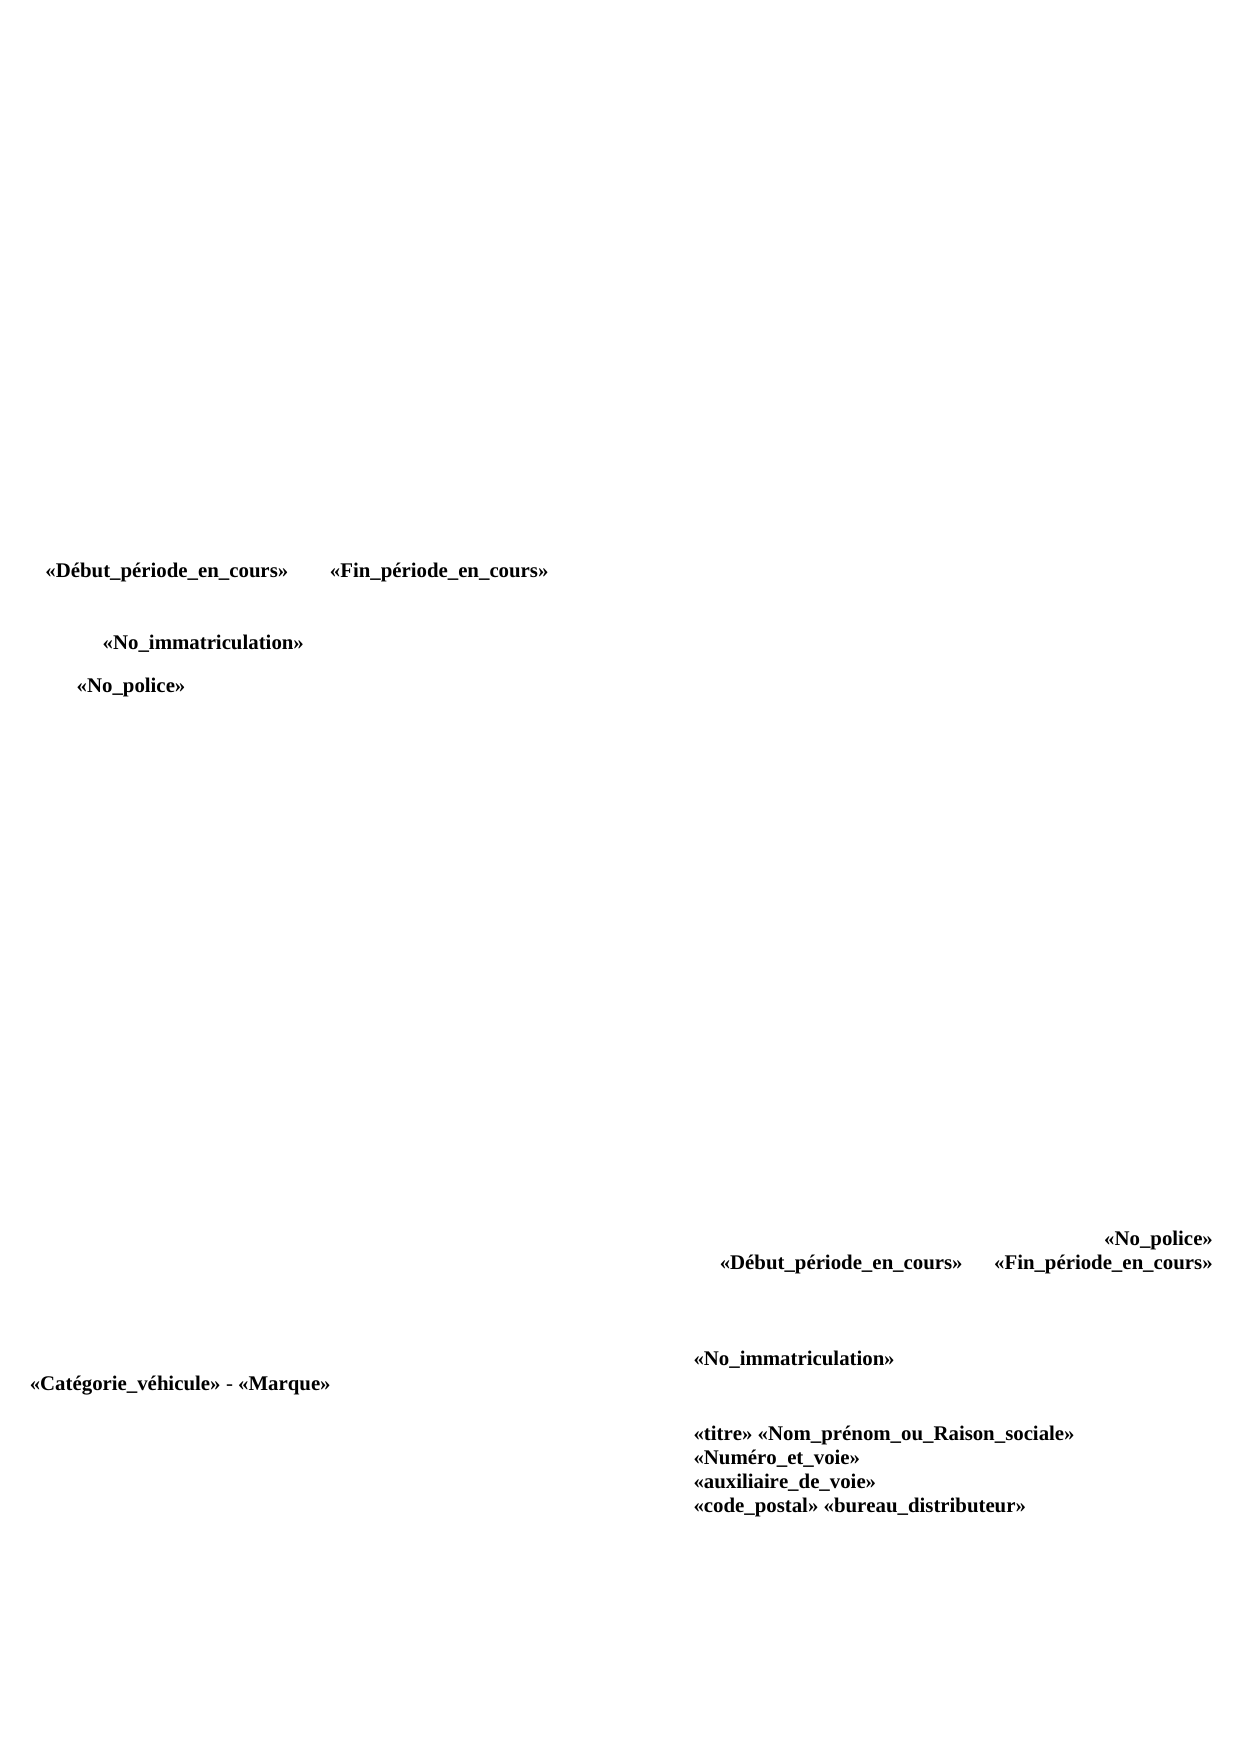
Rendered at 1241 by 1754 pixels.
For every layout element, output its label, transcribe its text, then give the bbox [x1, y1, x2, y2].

text «No_police» [29, 1226, 1212, 1250]
text «code_postal» «bureau_distributeur» [29, 1493, 1212, 1517]
text «titre» «Nom_prénom_ou_Raison_sociale» [29, 1421, 1212, 1445]
text «No_immatriculation» «Catégorie_véhicule» - «Marque» [29, 1346, 1212, 1394]
text «Début_période_en_cours» «Fin_période_en_cours» [103, 1250, 1212, 1274]
text «auxiliaire_de_voie» [29, 1469, 1212, 1493]
text «Numéro_et_voie» [29, 1445, 1212, 1469]
text «Début_période_en_cours» «Fin_période_en_cours» [29, 558, 1212, 582]
text «No_police» [29, 673, 1212, 697]
text «No_immatriculation» [29, 630, 1212, 654]
